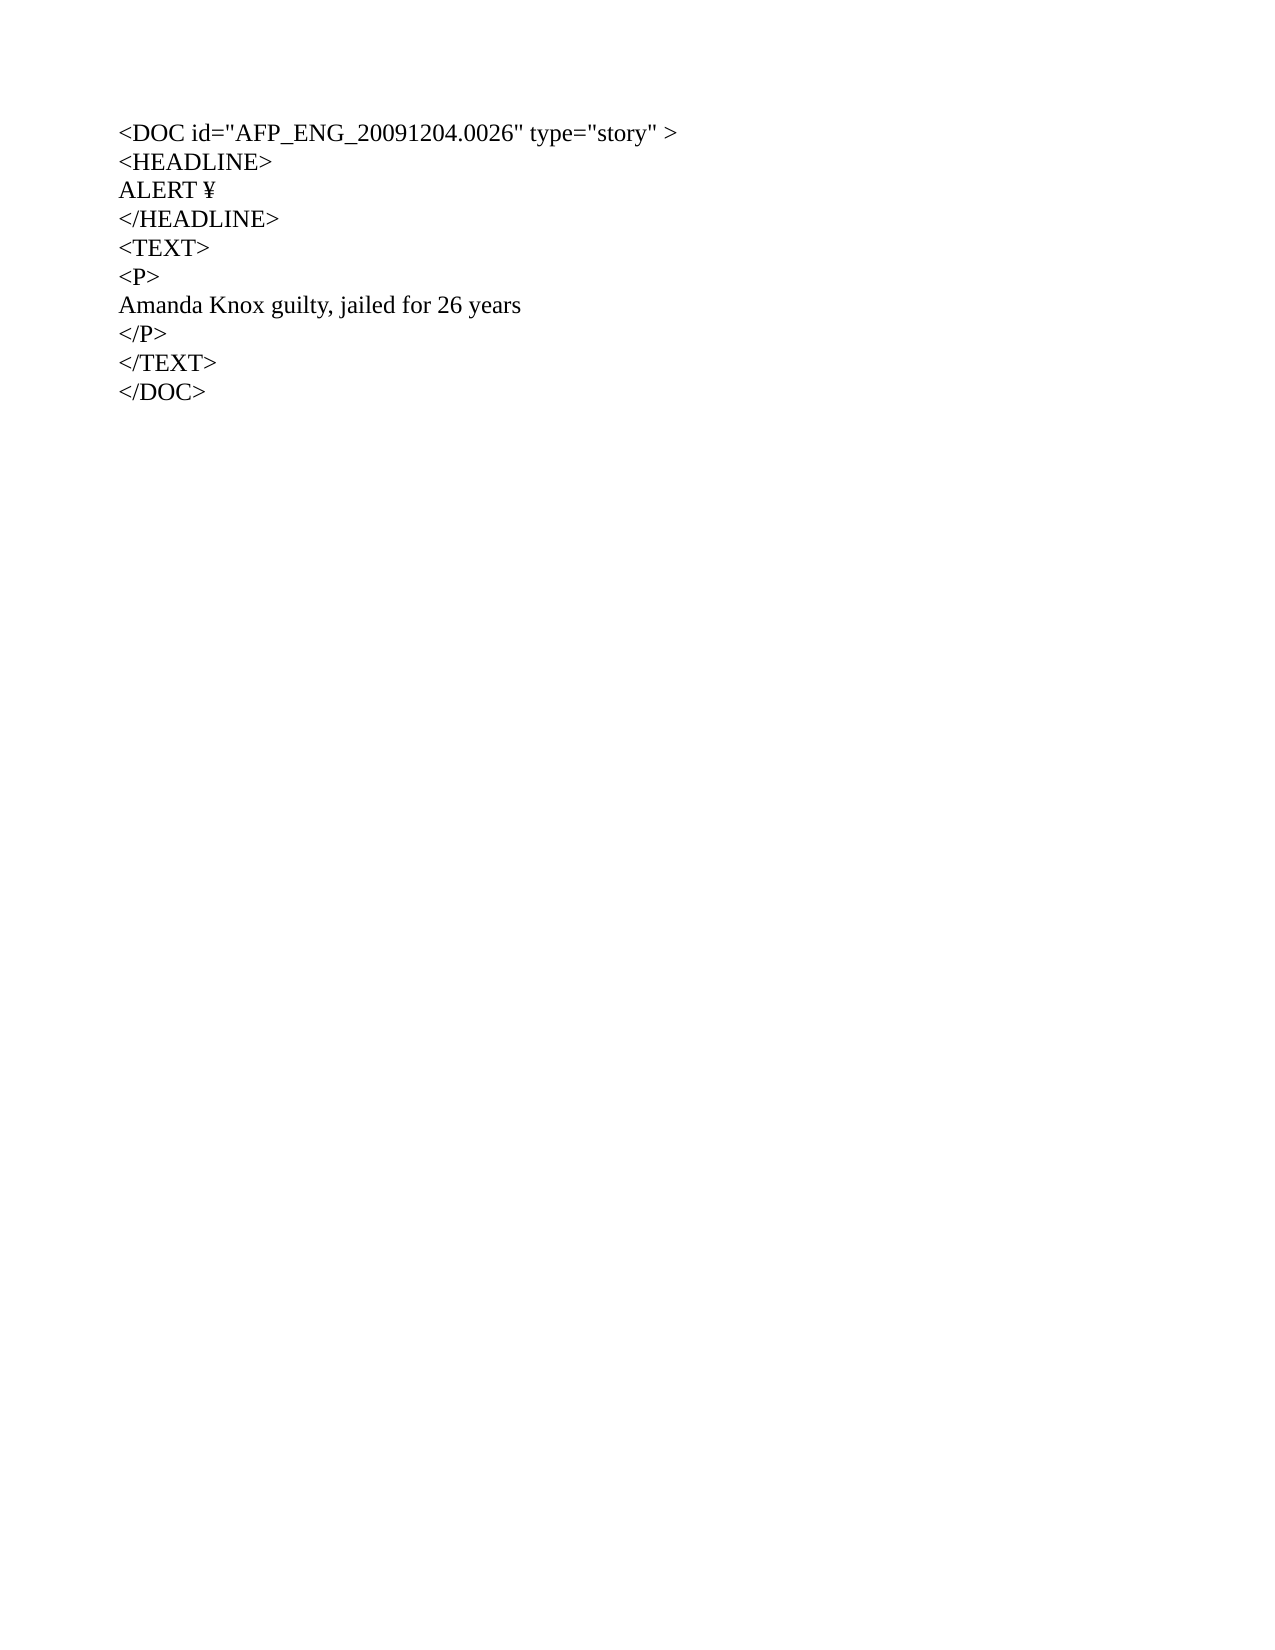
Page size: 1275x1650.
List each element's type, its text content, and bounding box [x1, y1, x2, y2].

text <P> [118, 262, 1157, 291]
text <TEXT> [118, 233, 1157, 262]
text <DOC id="AFP_ENG_20091204.0026" type="story" > [118, 118, 1157, 147]
text Amanda Knox guilty, jailed for 26 years [118, 291, 1157, 319]
text ALERT ¥ [118, 176, 1157, 204]
text </DOC> [118, 377, 1157, 406]
text </P> [118, 319, 1157, 348]
text <HEADLINE> [118, 147, 1157, 176]
text </HEADLINE> [118, 204, 1157, 233]
text </TEXT> [118, 348, 1157, 377]
